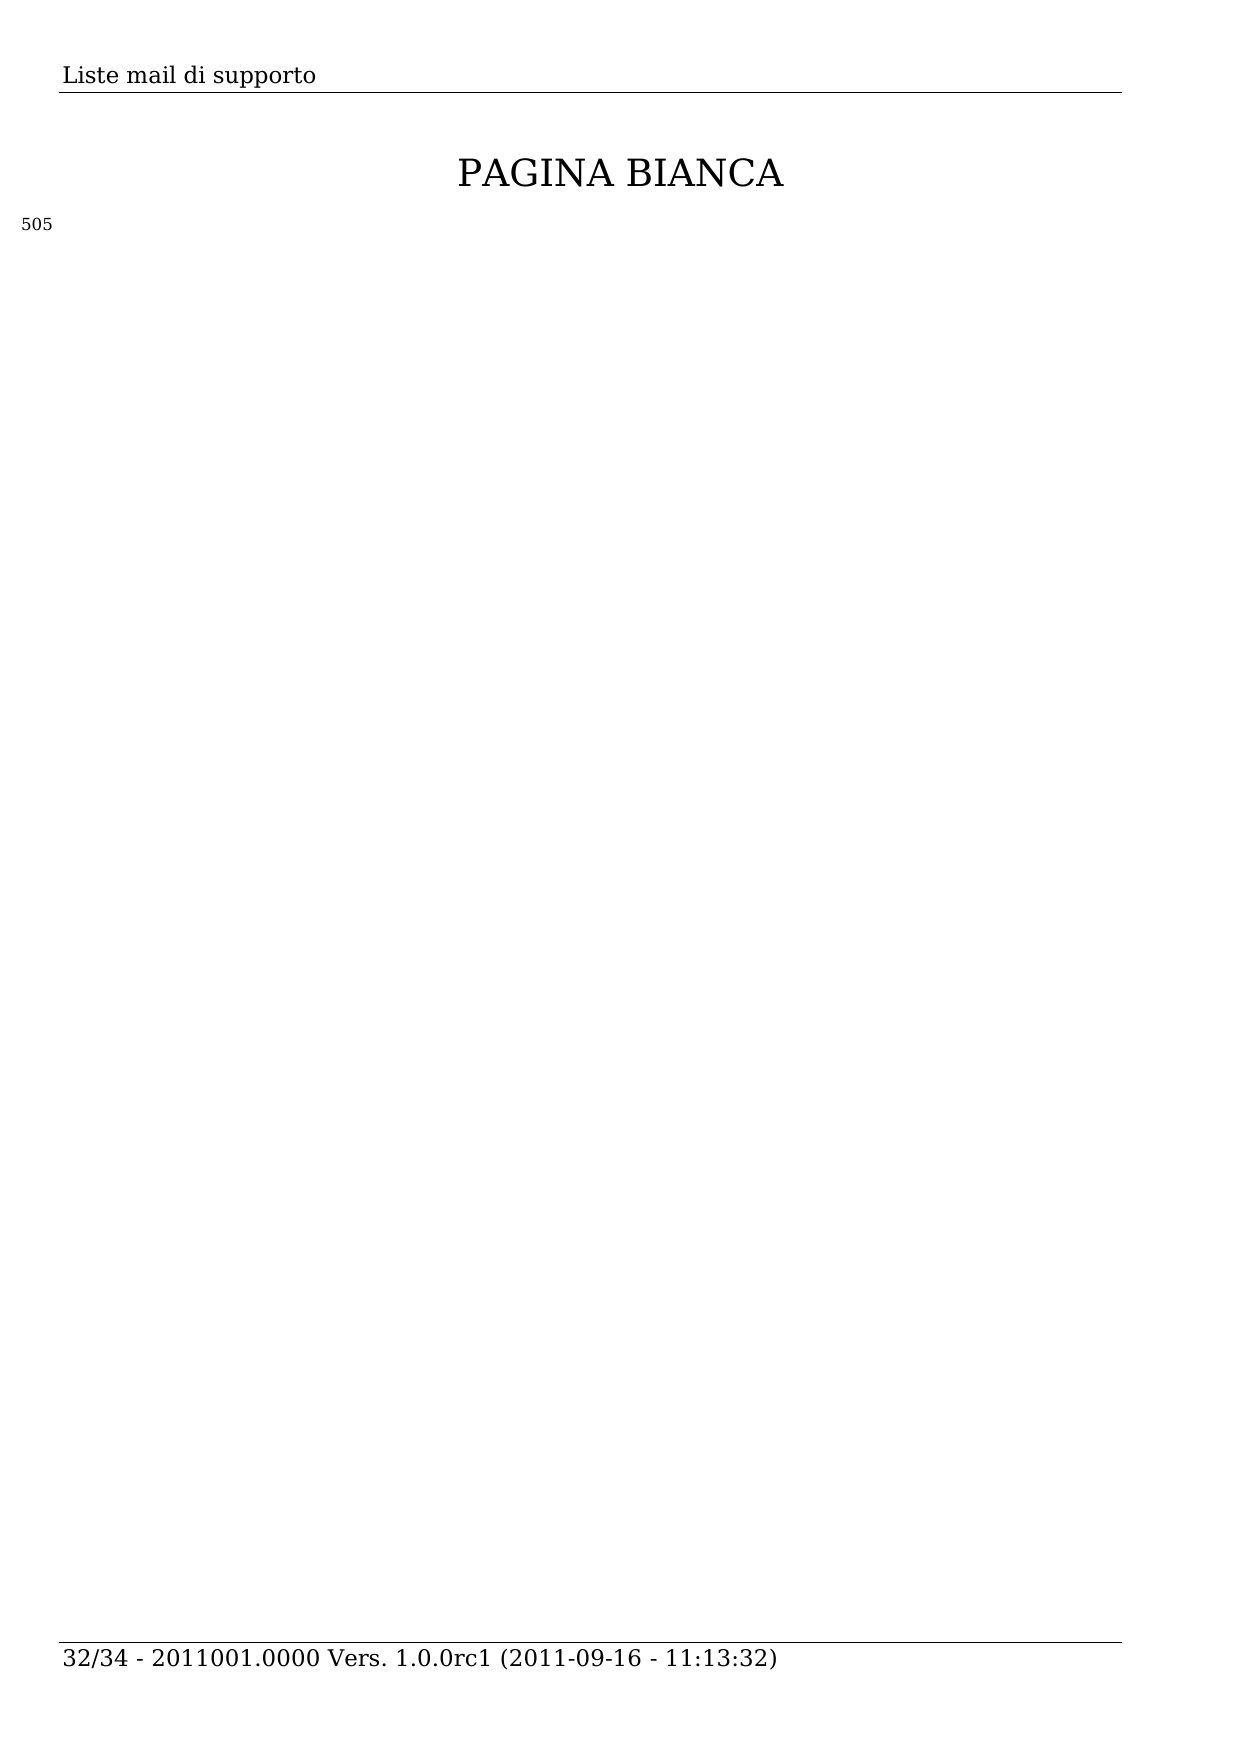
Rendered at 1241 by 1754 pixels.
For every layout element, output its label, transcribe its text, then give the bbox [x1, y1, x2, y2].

text PAGINA BIANCA [118, 151, 1122, 195]
